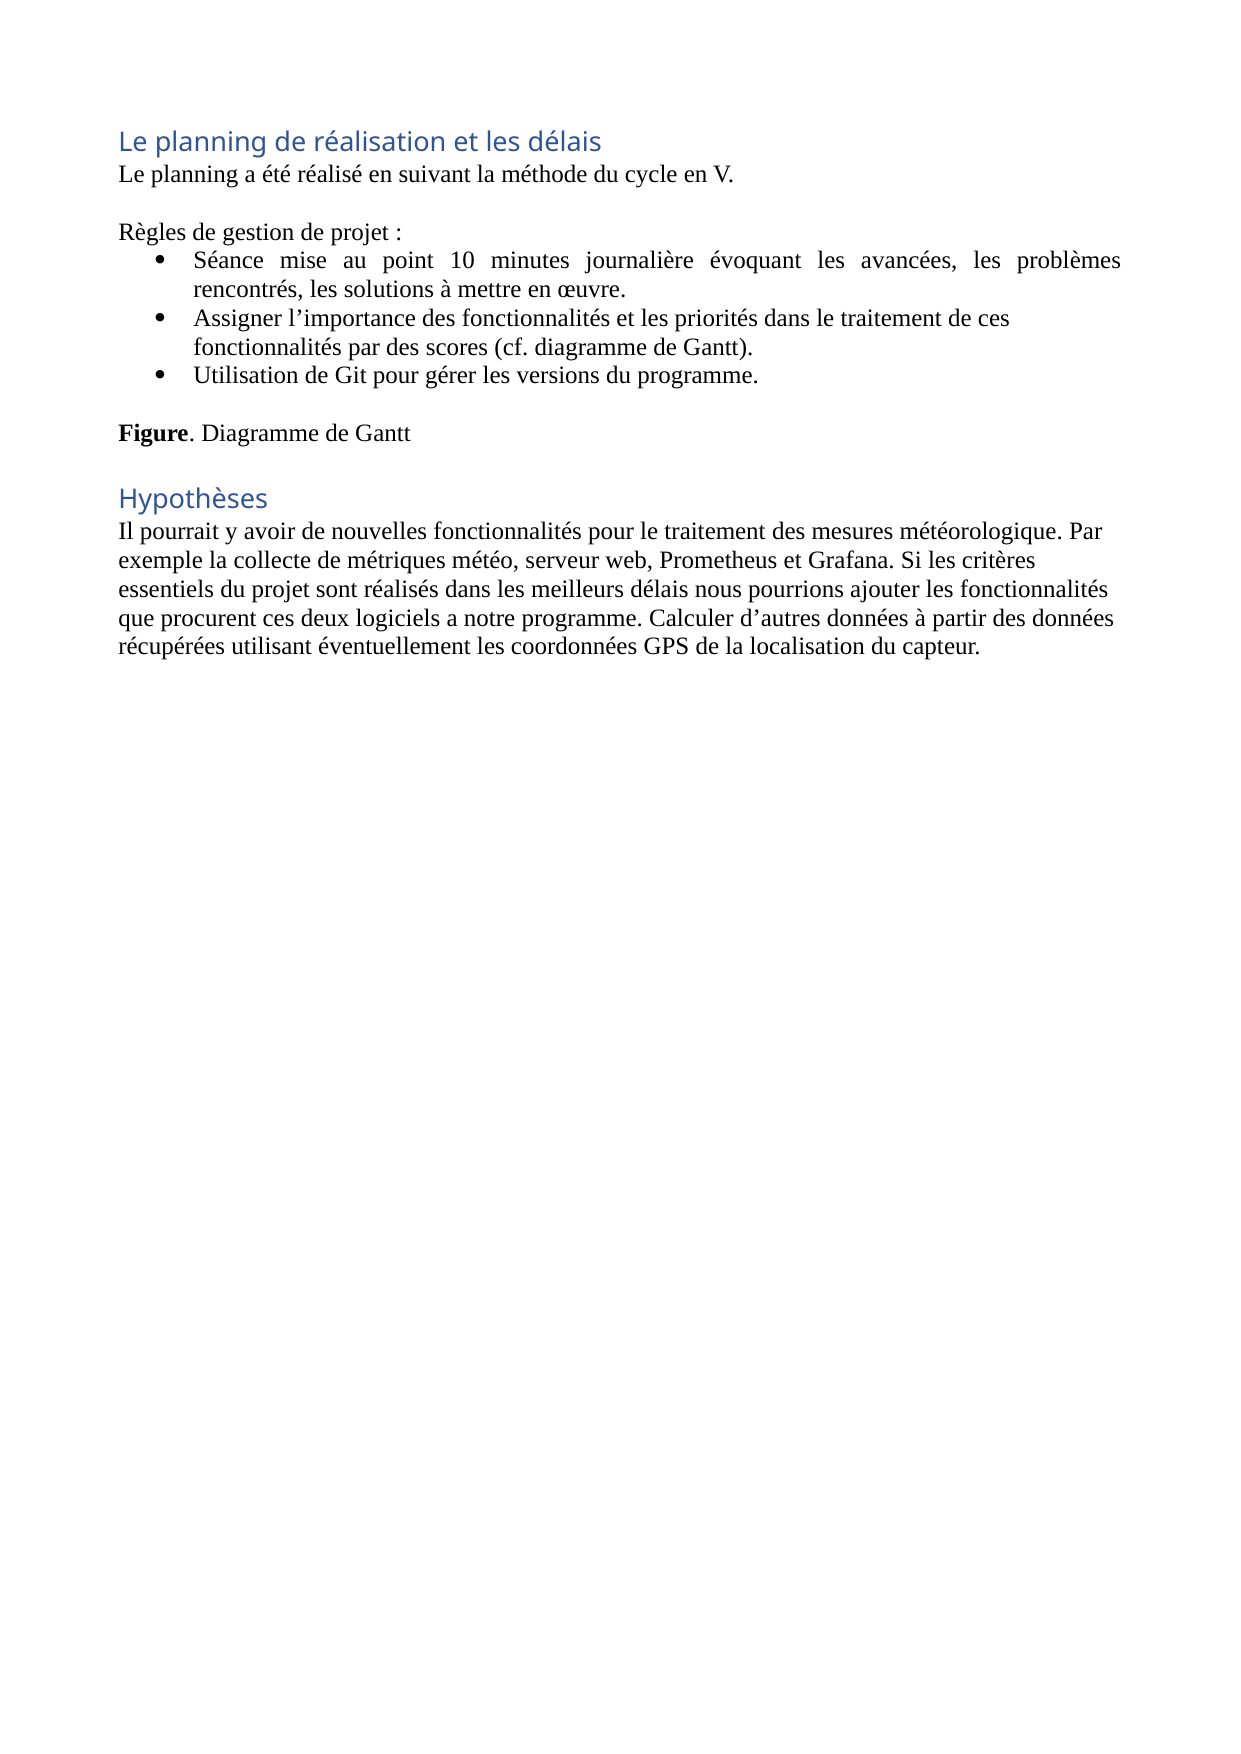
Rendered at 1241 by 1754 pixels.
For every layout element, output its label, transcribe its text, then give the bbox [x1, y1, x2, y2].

text Règles de gestion de projet : [118, 217, 1122, 245]
list Assigner l’importance des fonctionnalités et les priorités dans le traitement de ces fonctionnalités par des scores (cf. diagramme de Gantt). [156, 303, 1122, 360]
subtitle Le planning de réalisation et les délais [118, 122, 1122, 159]
list Utilisation de Git pour gérer les versions du programme. [156, 360, 1122, 389]
text Il pourrait y avoir de nouvelles fonctionnalités pour le traitement des mesures météorologique. Par exemple la collecte de métriques météo, serveur web, Prometheus et Grafana. Si les critères essentiels du projet sont réalisés dans les meilleurs délais nous pourrions ajouter les fonctionnalités que procurent ces deux logiciels a notre programme. Calculer d’autres données à partir des données récupérées utilisant éventuellement les coordonnées GPS de la localisation du capteur. [118, 516, 1122, 660]
text Figure. Diagramme de Gantt [118, 418, 1122, 447]
list Séance mise au point 10 minutes journalière évoquant les avancées, les problèmes rencontrés, les solutions à mettre en œuvre. [156, 245, 1122, 303]
text Le planning a été réalisé en suivant la méthode du cycle en V. [118, 159, 1122, 188]
subtitle Hypothèses [118, 479, 1122, 516]
